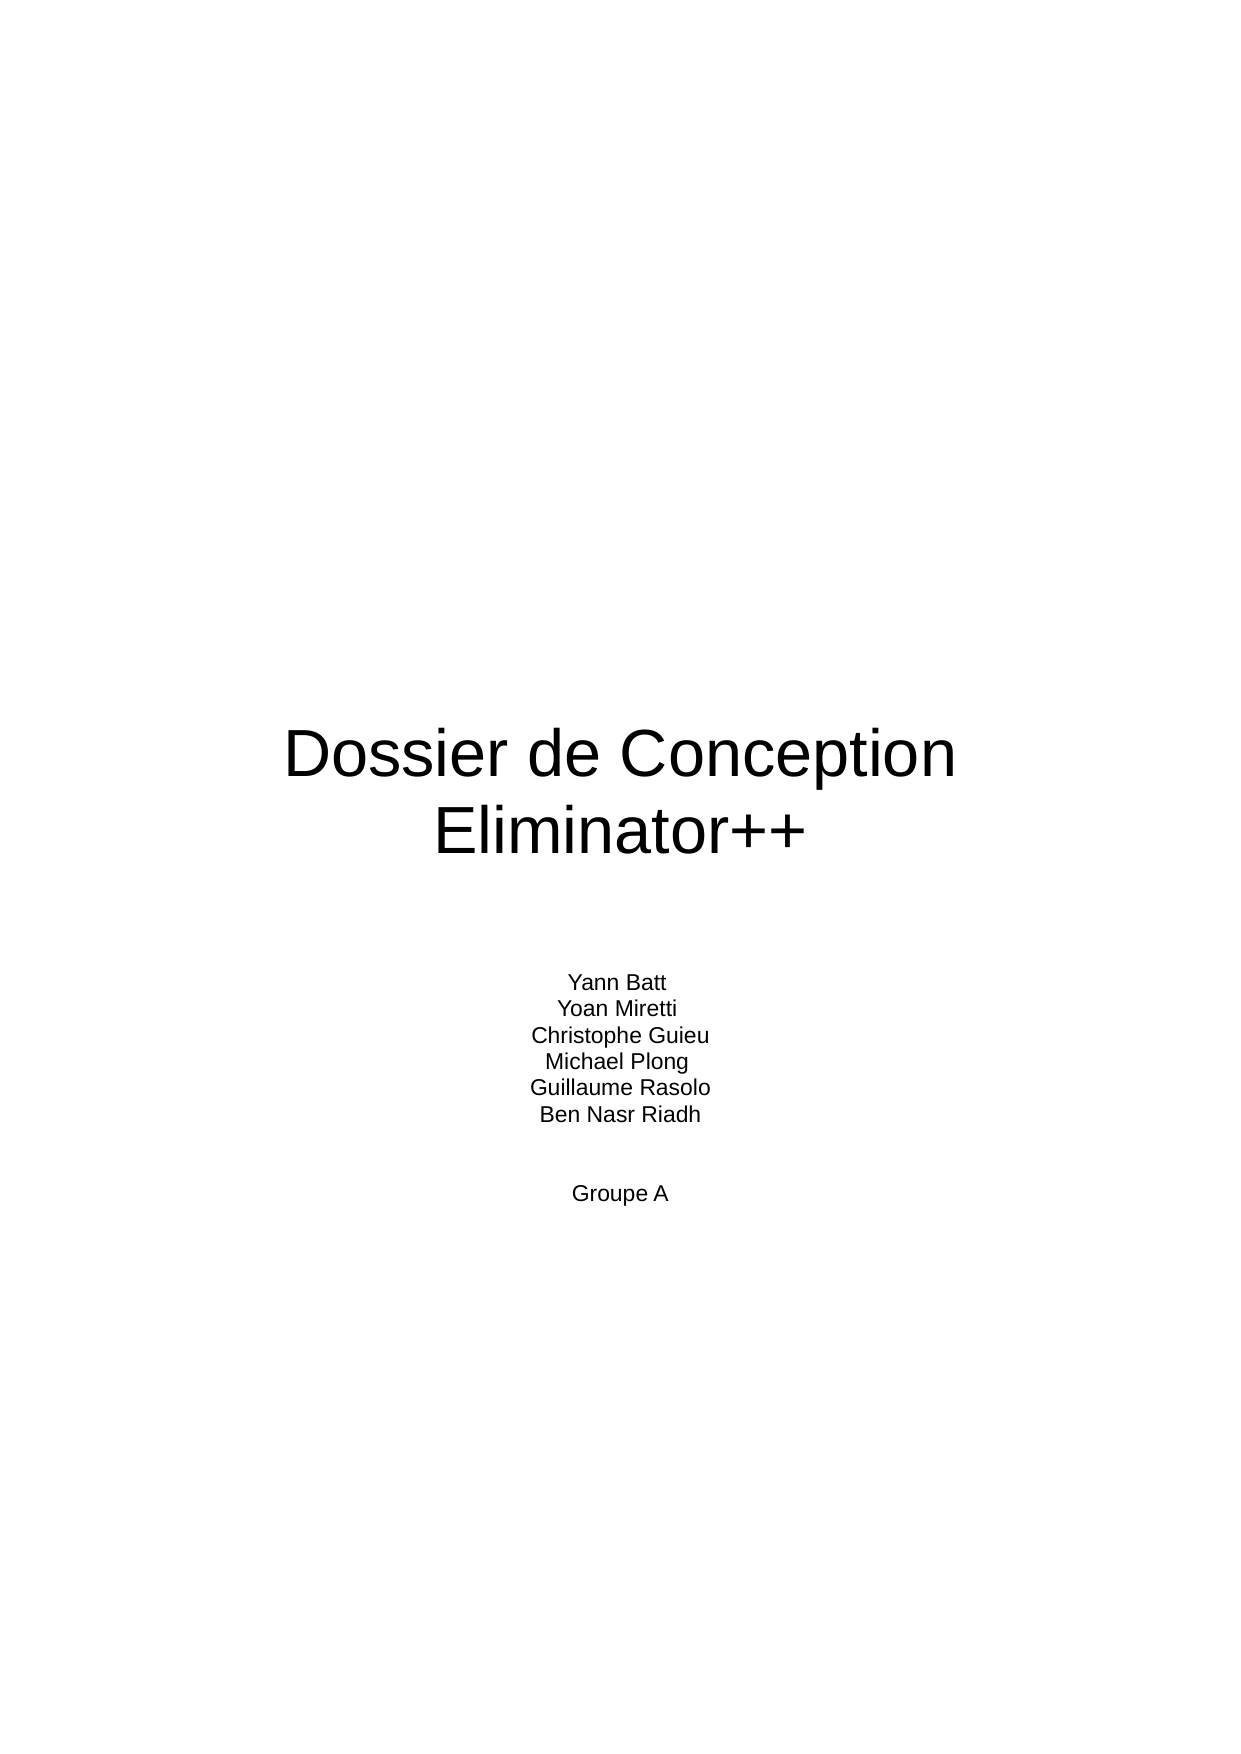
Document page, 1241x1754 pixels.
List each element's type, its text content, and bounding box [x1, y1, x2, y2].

text Groupe A [118, 1180, 1122, 1206]
text Ben Nasr Riadh [118, 1101, 1122, 1127]
text Yoan Miretti [118, 995, 1122, 1022]
subtitle Dossier de Conception Eliminator++ [118, 714, 1122, 867]
text Michael Plong [118, 1048, 1122, 1074]
text Guillaume Rasolo [118, 1074, 1122, 1101]
text Christophe Guieu [118, 1022, 1122, 1048]
text Yann Batt [118, 969, 1122, 995]
